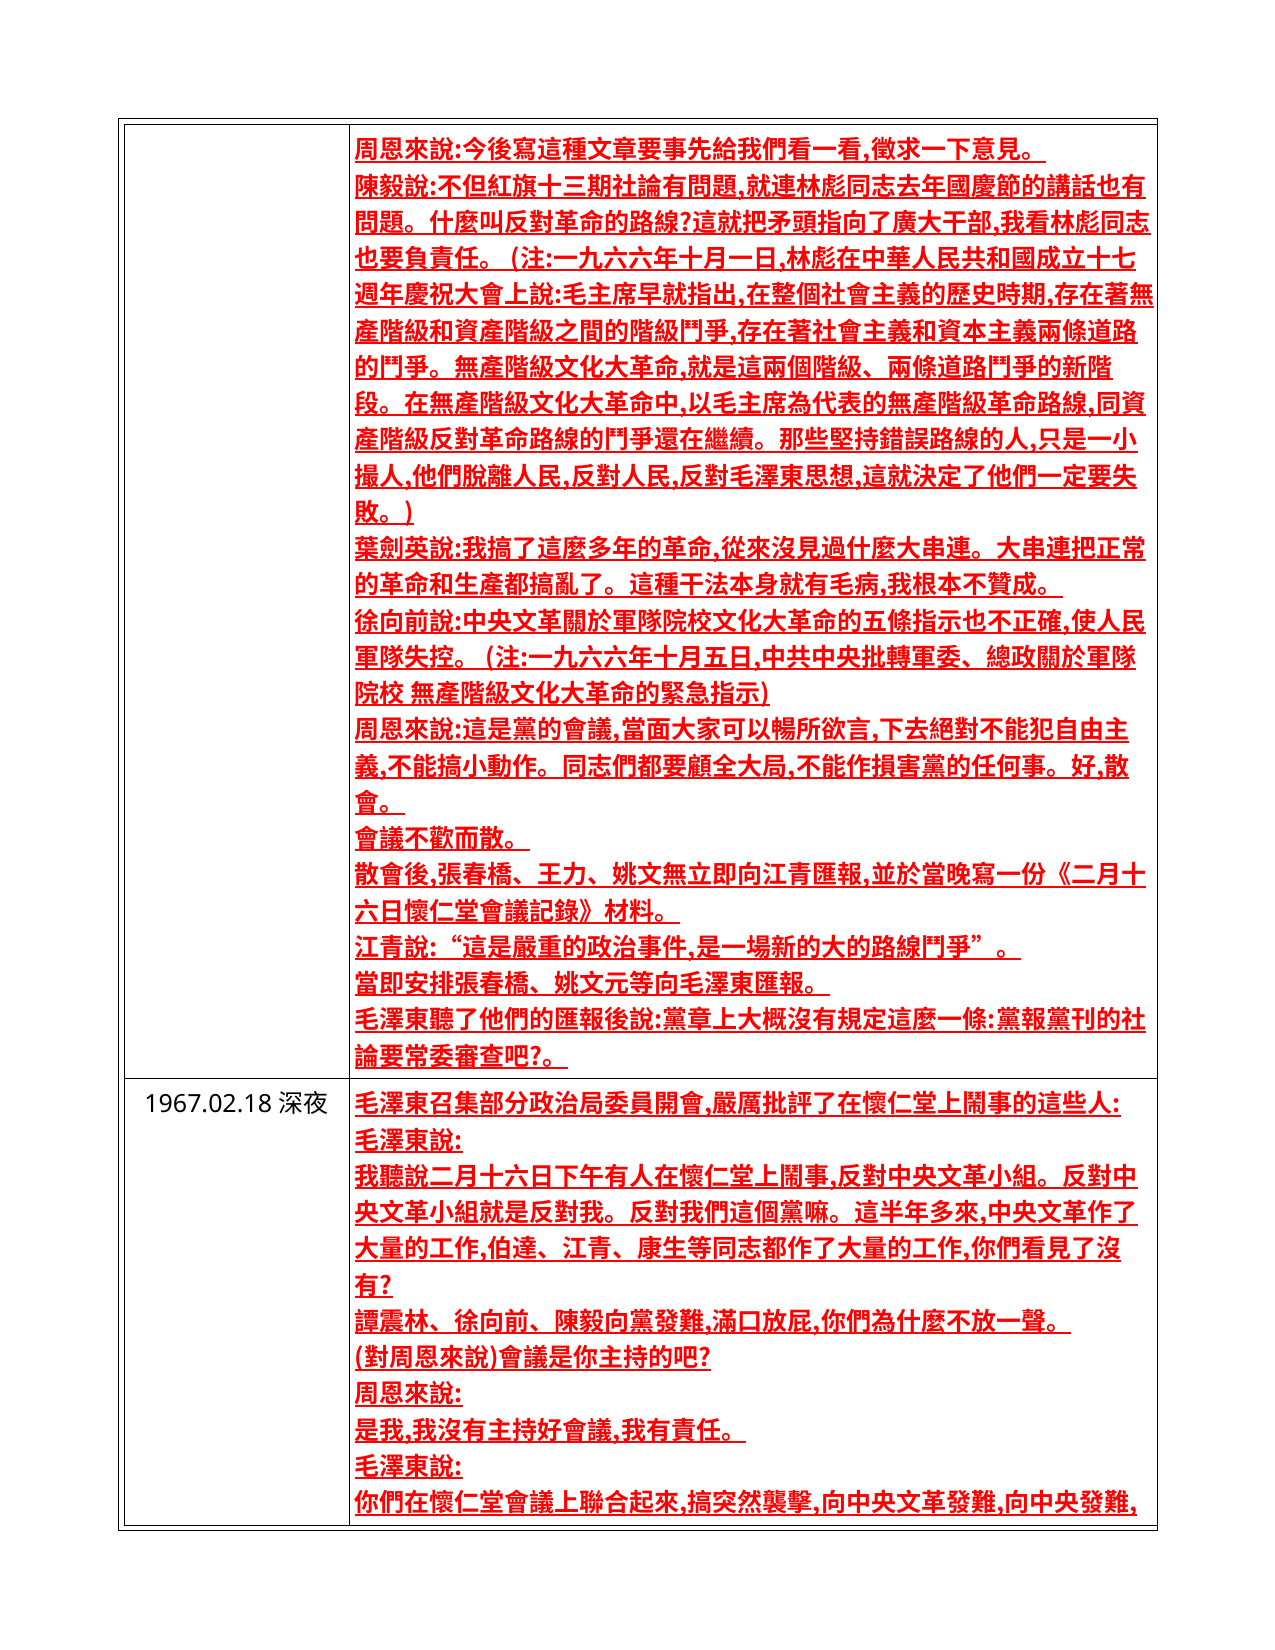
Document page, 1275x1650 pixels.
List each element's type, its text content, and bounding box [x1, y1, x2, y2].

table_cell 周恩來說:今後寫這種文章要事先給我們看一看,徵求一下意見。 陳毅說:不但紅旗十三期社論有問題,就連林彪同志去年國慶節的講話也有問題。什麼叫反對革命的路線?這就把矛頭指向了廣大干部,我看林彪同志也要負責任。 (注:一九六六年十月一日,林彪在中華人民共和國成立十七週年慶祝大會上說:毛主席早就指出,在整個社會主義的歷史時期,存在著無產階級和資產階級之間的階級鬥爭,存在著社會主義和資本主義兩條道路的鬥爭。無產階級文化大革命,​​就是這兩個階級、兩條道路鬥爭的新階段。在無產階級文化大革命中,以毛主席為代表的無產階級革命路線,同資產階級反對革命路線的鬥爭還在繼續。那些堅持錯誤路線的人,只是一小撮人,他們脫離人民,反對人民,反對毛澤東思想,這就決定了他們一定要失敗。) 葉劍英說:我搞了這麼多年的革命,從來沒見過什麼大串連。大串連把正常的革命和生產都搞亂了。這種干法本身就有毛病,我根本不贊成。 徐向前說:中央文革關於軍隊院校文化大革命的五條指示也不正確,使人民軍隊失控。 (注:一九六六年十月五日,中共中央批轉軍委、總政關於軍隊院校 無產階級文化大革命的緊急指示) 周恩來說:這是黨的會議,當面大家可以暢所欲言,下去絕對不能犯自由主 義,不能搞小動作。同志們都要顧全大局,不能作損害黨的任何事。好,散會。 會議不歡而散。 散會後,張春橋、王力、姚文無立即向江青匯報,並於當晚寫一份《二月十六日懷仁堂會議記錄》材料。 江青說:“這是嚴重的政治事件,是一場新的大的路線鬥爭”。 當即安排張春橋、姚文元等向毛澤東匯報。 毛澤東聽了他們的匯報後說:黨章上大概沒有規定這麼一條:黨報黨刊的社論要常委審查吧?。 [350, 125, 1157, 1078]
table_cell [125, 125, 349, 1078]
table_cell [119, 119, 1157, 1530]
table_cell 毛澤東召集部分政治局委員開會,嚴厲批評了在懷仁堂上鬧事的這些人: 毛澤東說: 我聽說二月十六日下午有人在懷仁堂上鬧事,反對中央文革小組。反對中央文革小組就是反對我。反對我們這個黨嘛。這半年多來,中央文革作了大量的工作,伯達、江青、康生等同志都作了大量的工作,你們看見了沒有? 譚震林、徐向前、陳毅向黨發難,滿口放屁,你們為什麼不放一聲。 (對周恩來說)會議是你主持的吧? 周恩來說: 是我,我沒有主持好會議,我有責任。 毛澤東說: 你們在懷仁堂會議上聯合起來,搞突然襲擊,向中央文革發難,向中央發難, [350, 1079, 1157, 1524]
table_cell 1967.02.18 深夜 [125, 1079, 349, 1524]
